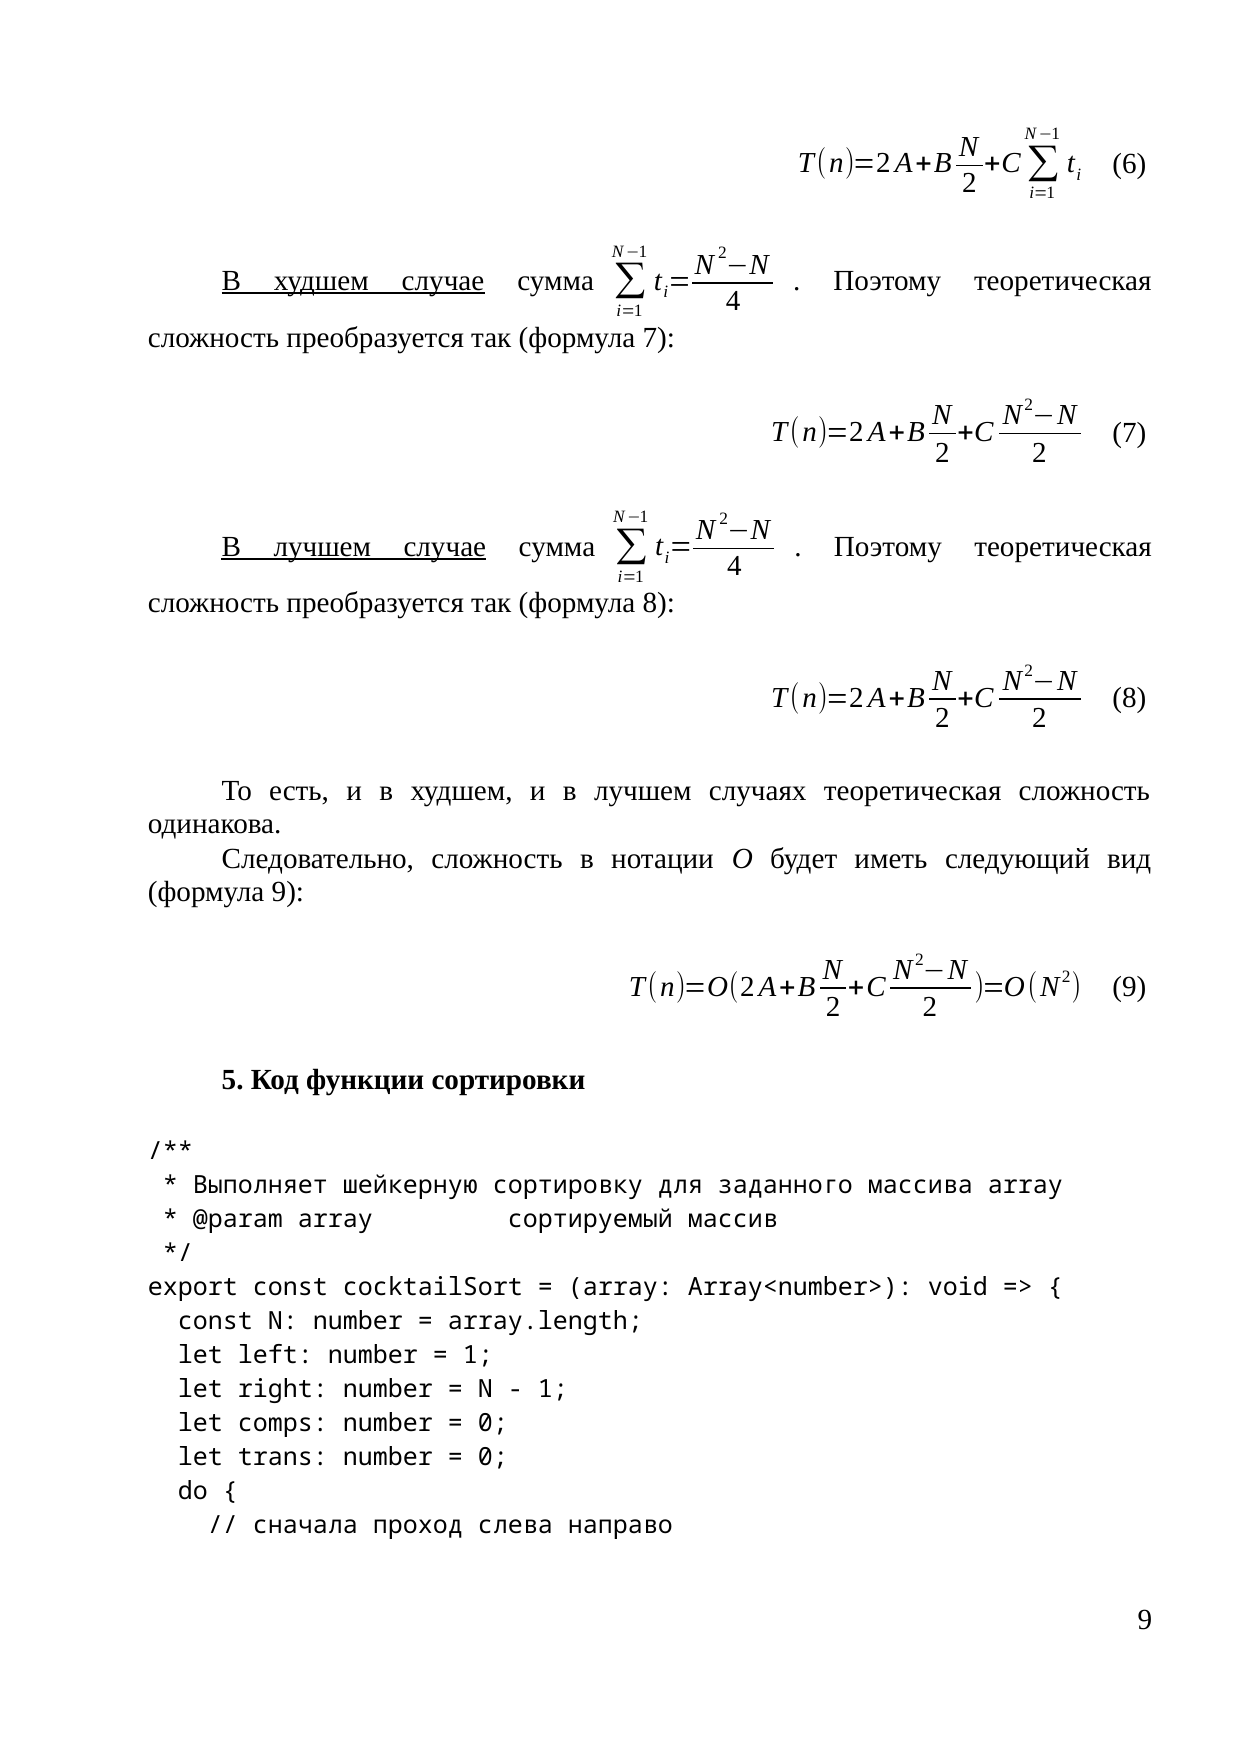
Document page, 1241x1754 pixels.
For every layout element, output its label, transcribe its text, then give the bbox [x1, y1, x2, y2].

text * @param array сортируемый массив [148, 1201, 1152, 1234]
text Следовательно, сложность в нотации O будет иметь следующий вид (формула 9): [148, 841, 1152, 908]
table_header [148, 944, 1105, 1028]
text * Выполняет шейкерную сортировку для заданного массива array [148, 1166, 1152, 1201]
text В лучшем случае сумма. Поэтому теоретическая сложность преобразуется так (формула 8): [148, 507, 1152, 619]
table_header (8) [1105, 655, 1152, 739]
text do { [148, 1473, 1152, 1507]
text То есть, и в худшем, и в лучшем случаях теоретическая сложность одинакова. [148, 773, 1152, 840]
text const N: number = array.length; [148, 1303, 1152, 1337]
text */ [148, 1234, 1152, 1269]
subtitle 5. Код функции сортировки [148, 1062, 1152, 1095]
text export const cocktailSort = (array: Array<number>): void => { [148, 1269, 1152, 1303]
table_header (6) [1105, 118, 1152, 208]
text let comps: number = 0; [148, 1405, 1152, 1439]
table_header [148, 655, 1105, 739]
text /** [148, 1132, 1152, 1166]
text В худшем случае сумма. Поэтому теоретическая сложность преобразуется так (формула 7): [148, 242, 1152, 353]
table_header [148, 118, 1105, 208]
text let left: number = 1; [148, 1337, 1152, 1371]
table_header (7) [1105, 389, 1152, 474]
text let right: number = N - 1; [148, 1371, 1152, 1405]
text // сначала проход слева направо [148, 1507, 1152, 1541]
text let trans: number = 0; [148, 1439, 1152, 1473]
table_header [148, 389, 1105, 474]
table_header (9) [1105, 944, 1152, 1028]
